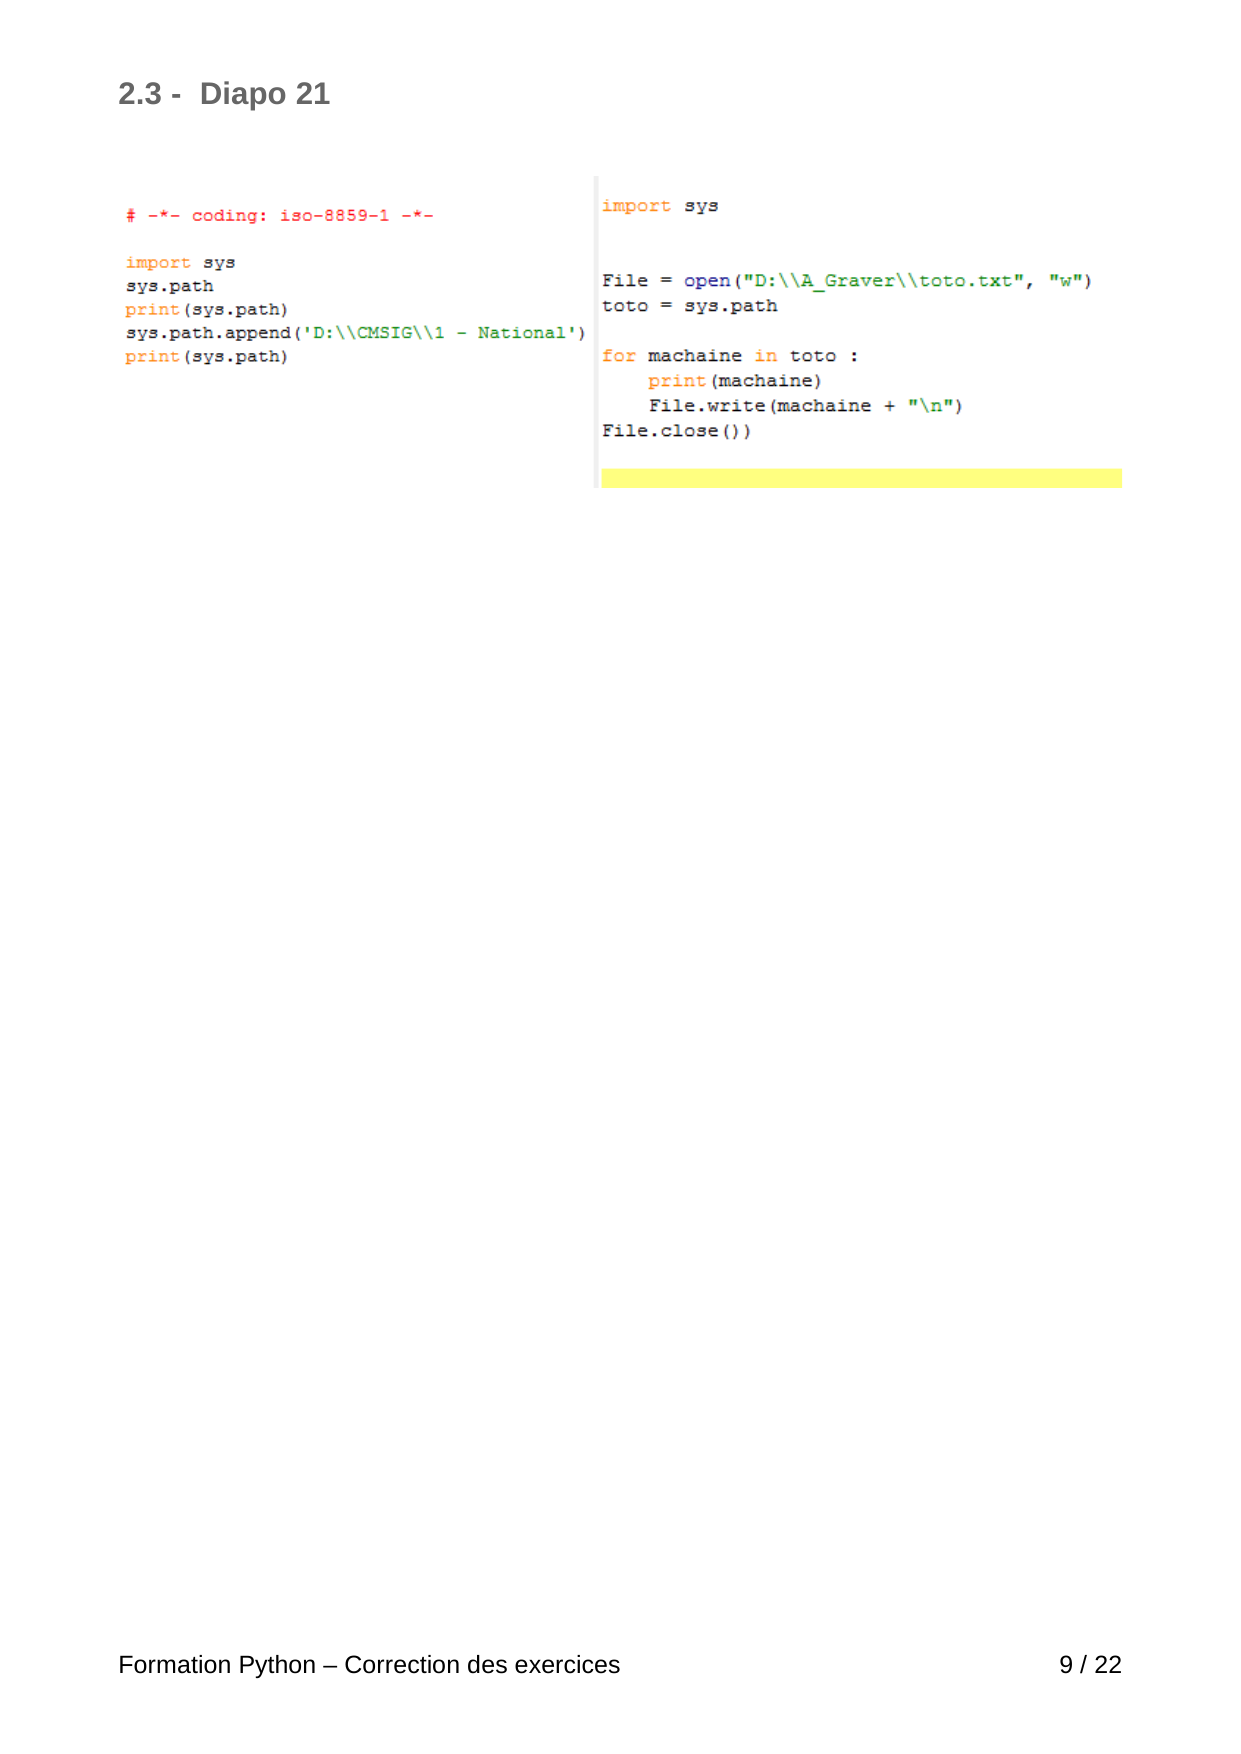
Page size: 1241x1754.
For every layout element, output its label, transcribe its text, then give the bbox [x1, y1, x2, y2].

table_header [588, 171, 1122, 493]
picture [123, 203, 588, 461]
table_header [118, 171, 588, 493]
subtitle Diapo 21 [118, 75, 1122, 111]
picture [593, 176, 1123, 488]
